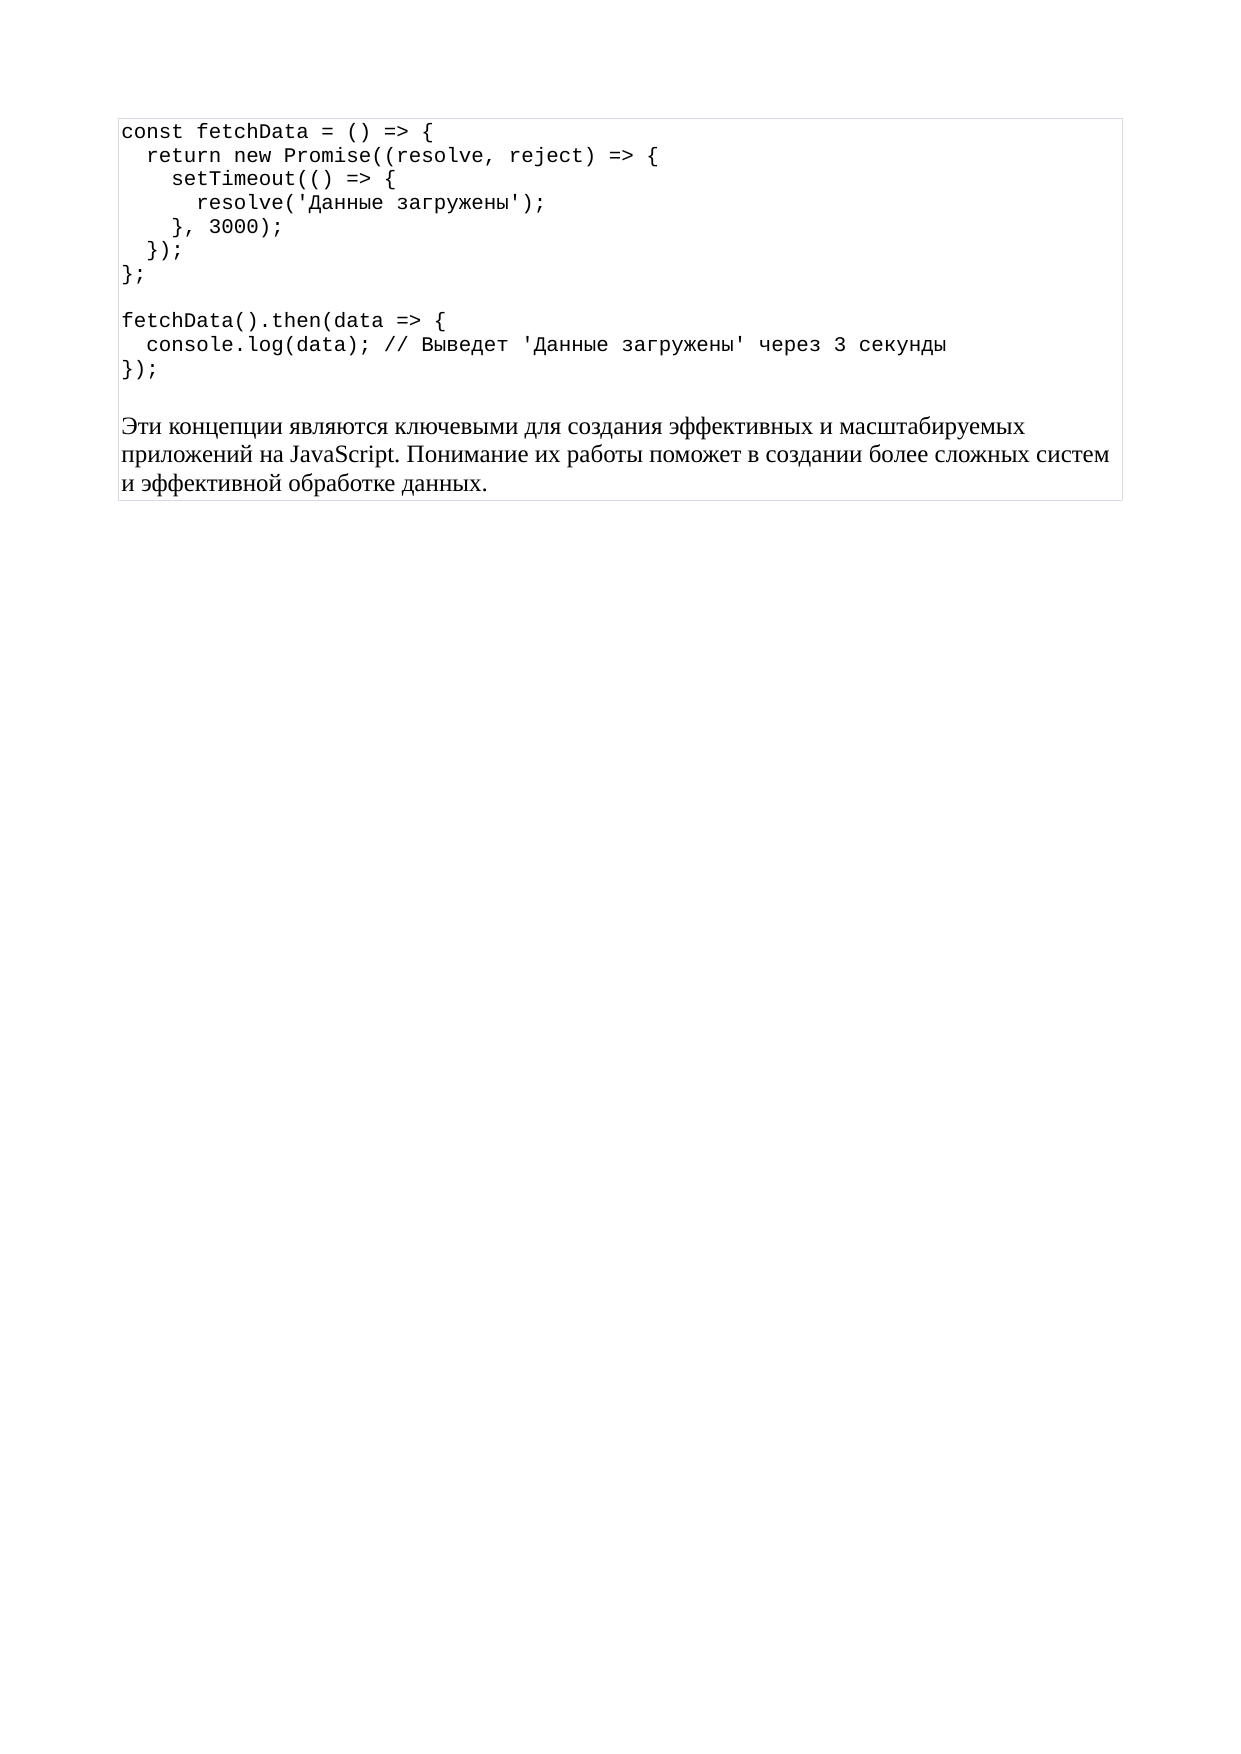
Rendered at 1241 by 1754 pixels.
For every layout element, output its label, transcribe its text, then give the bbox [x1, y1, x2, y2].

text }, 3000); [119, 213, 1122, 236]
text }); [119, 236, 1122, 260]
text }); [119, 354, 1122, 381]
text fetchData().then(data => { [119, 307, 1122, 331]
text console.log(data); // Выведет 'Данные загружены' через 3 секунды [119, 331, 1122, 354]
text setTimeout(() => { [119, 165, 1122, 189]
text Эти концепции являются ключевыми для создания эффективных и масштабируемых приложений на JavaScript. Понимание их работы поможет в создании более сложных систем и эффективной обработке данных. [119, 408, 1122, 500]
text }; [119, 260, 1122, 287]
text resolve('Данные загружены'); [119, 189, 1122, 213]
text return new Promise((resolve, reject) => { [119, 142, 1122, 165]
text const fetchData = () => { [119, 119, 1122, 142]
